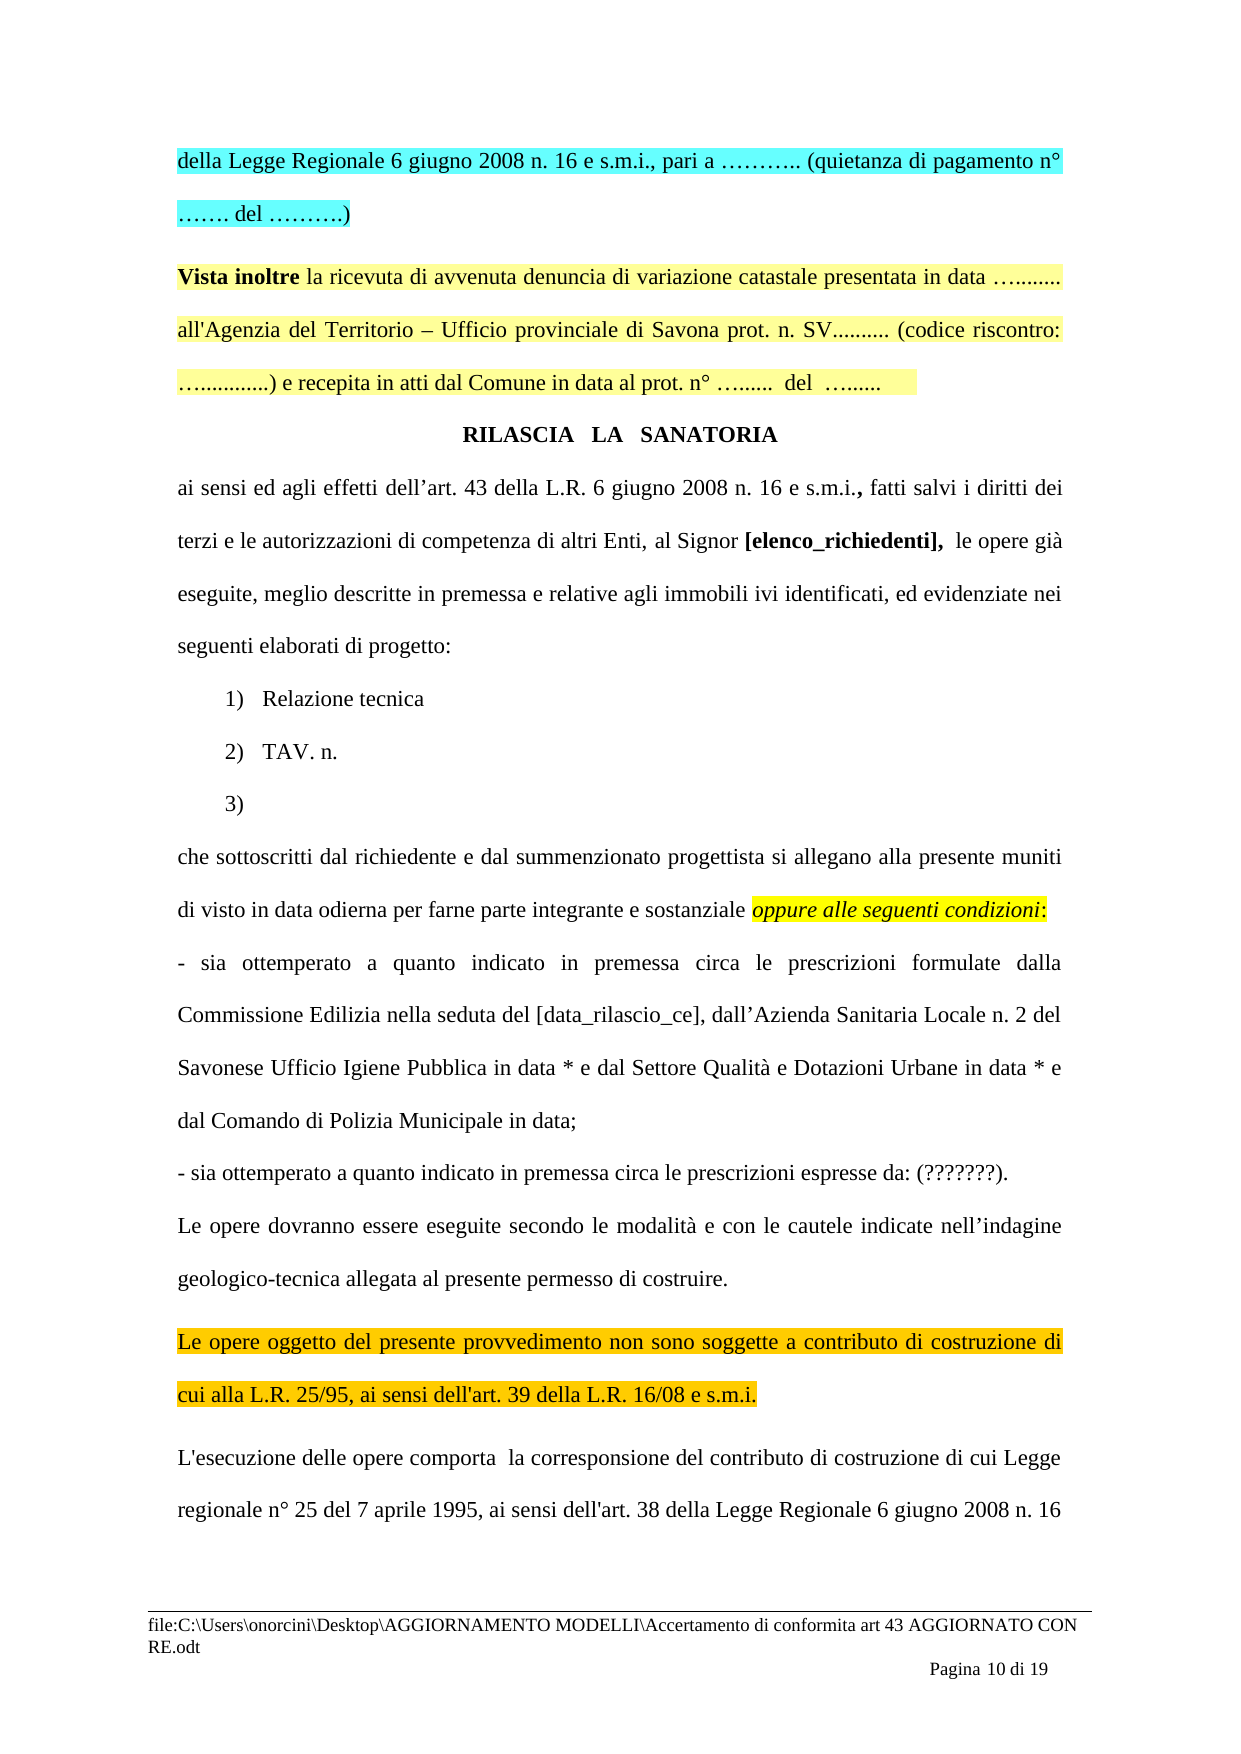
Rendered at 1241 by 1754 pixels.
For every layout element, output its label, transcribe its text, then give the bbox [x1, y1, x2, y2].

text Le opere dovranno essere eseguite secondo le modalità e con le cautele indicate nell’indagine geologico-tecnica allegata al presente permesso di costruire. [177, 1212, 1063, 1291]
text - sia ottemperato a quanto indicato in premessa circa le prescrizioni formulate dalla Commissione Edilizia nella seduta del [data_rilascio_ce], dall’Azienda Sanitaria Locale n. 2 del Savonese Ufficio Igiene Pubblica in data * e dal Settore Qualità e Dotazioni Urbane in data * e dal Comando di Polizia Municipale in data; [177, 949, 1063, 1133]
text L'esecuzione delle opere comporta la corresponsione del contributo di costruzione di cui Legge regionale n° 25 del 7 aprile 1995, ai sensi dell'art. 38 della Legge Regionale 6 giugno 2008 n. 16 [177, 1444, 1063, 1523]
text RILASCIA LA SANATORIA [177, 422, 1063, 448]
text che sottoscritti dal richiedente e dal summenzionato progettista si allegano alla presente muniti di visto in data odierna per farne parte integrante e sostanziale oppure alle seguenti condizioni: [177, 843, 1063, 922]
text ai sensi ed agli effetti dell’art. 43 della L.R. 6 giugno 2008 n. 16 e s.m.i., fatti salvi i diritti dei terzi e le autorizzazioni di competenza di altri Enti, al Signor [elenco_richiedenti], le opere già eseguite, meglio descritte in premessa e relative agli immobili ivi identificati, ed evidenziate nei seguenti elaborati di progetto: [177, 474, 1063, 659]
text della Legge Regionale 6 giugno 2008 n. 16 e s.m.i., pari a ……….. (quietanza di pagamento n° ……. del ……….) [177, 148, 1063, 227]
list Relazione tecnica [183, 685, 1063, 711]
text Le opere oggetto del presente provvedimento non sono soggette a contributo di costruzione di cui alla L.R. 25/95, ai sensi dell'art. 39 della L.R. 16/08 e s.m.i. [177, 1328, 1063, 1407]
text Vista inoltre la ricevuta di avvenuta denuncia di variazione catastale presentata in data …........ all'Agenzia del Territorio – Ufficio provinciale di Savona prot. n. SV.......... (codice riscontro: …............) e recepita in atti dal Comune in data al prot. n° …...... del …...... [177, 263, 1063, 395]
text - sia ottemperato a quanto indicato in premessa circa le prescrizioni espresse da: (???????). [177, 1159, 1063, 1186]
list TAV. n. [183, 738, 1063, 764]
